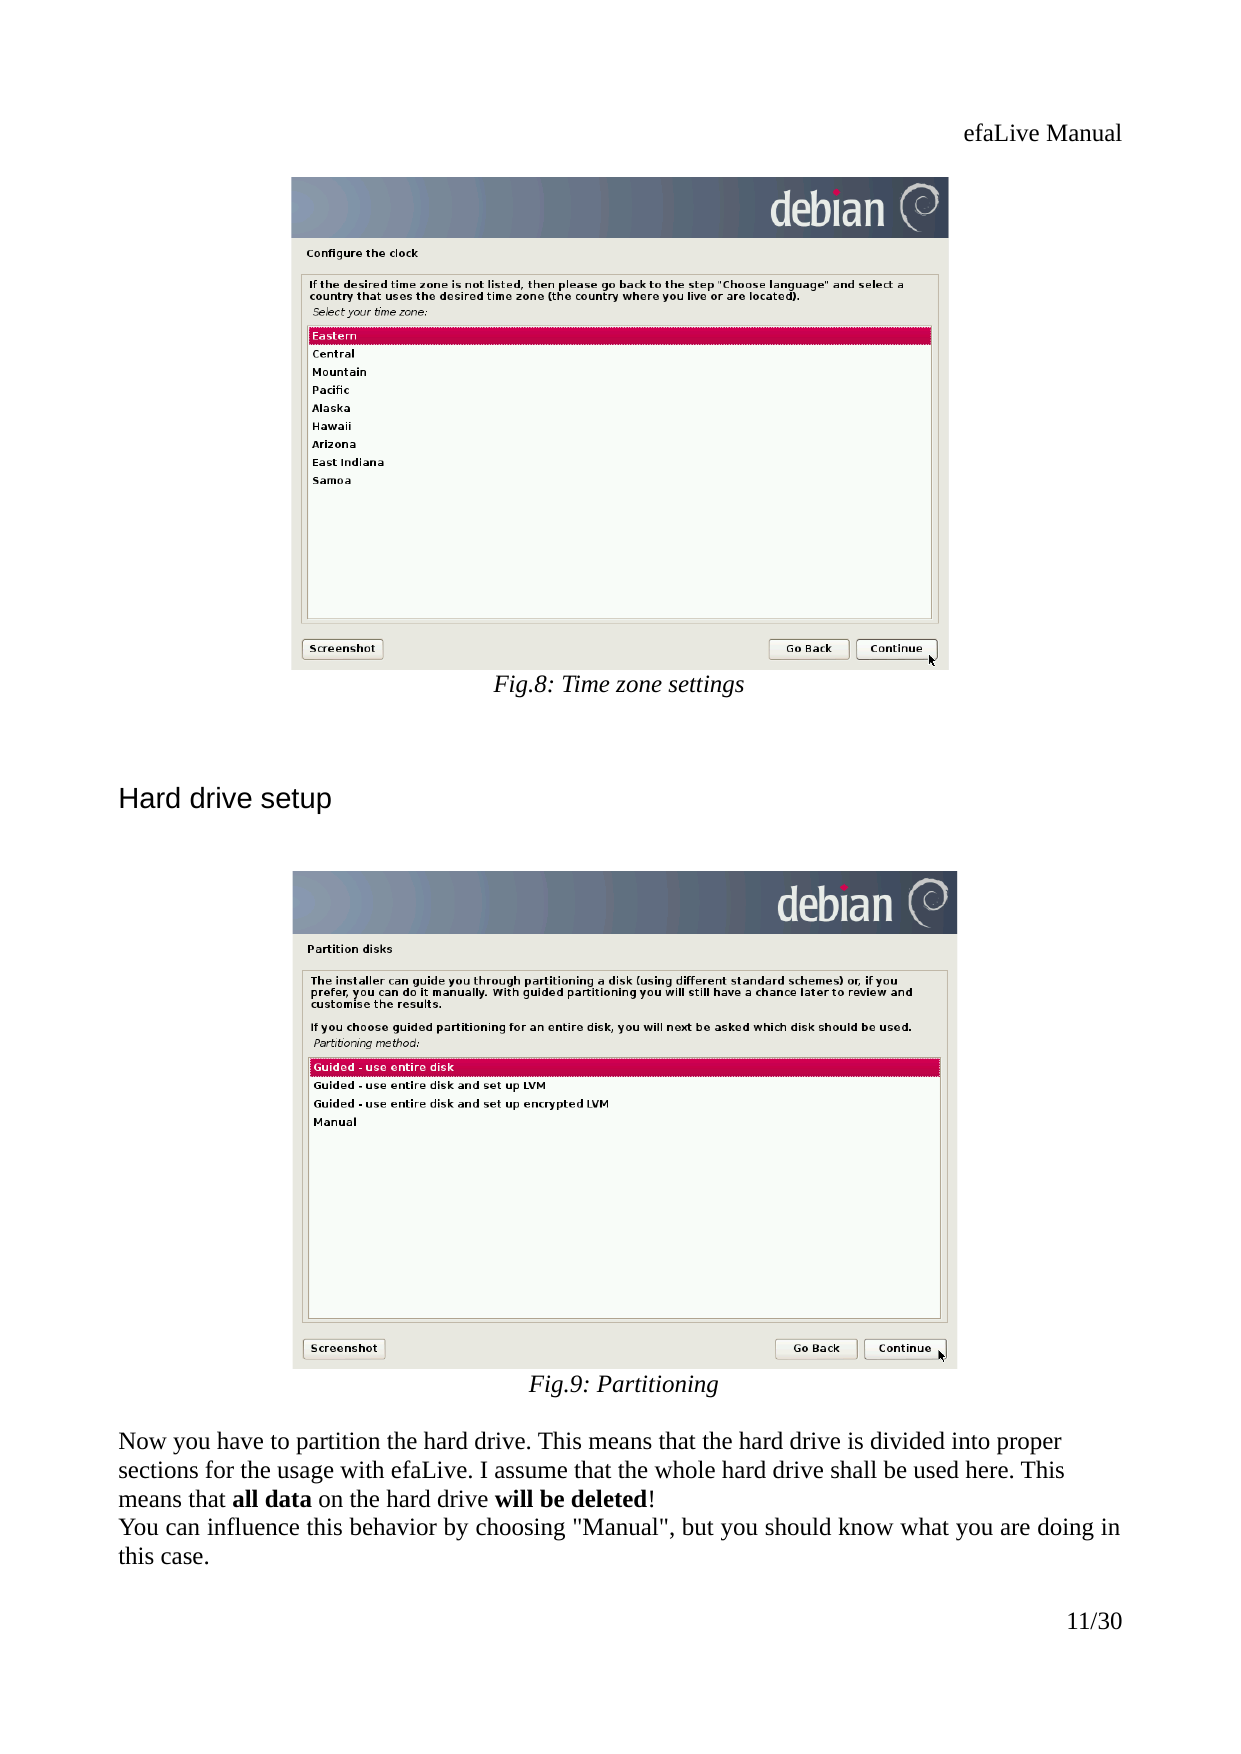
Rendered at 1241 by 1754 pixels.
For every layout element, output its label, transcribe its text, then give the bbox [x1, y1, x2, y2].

text You can influence this behavior by choosing "Manual", but you should know what you are doing in this case. [118, 1512, 1122, 1570]
picture [291, 177, 949, 670]
text Now you have to partition the hard drive. This means that the hard drive is divided into proper sections for the usage with efaLive. I assume that the whole hard drive shall be used here. This means that all data on the hard drive will be deleted! [118, 1426, 1122, 1512]
text Fig.9: Partitioning [292, 1369, 957, 1397]
picture [292, 871, 958, 1369]
subtitle Hard drive setup [118, 781, 1122, 814]
text Fig.8: Time zone settings [291, 670, 949, 698]
